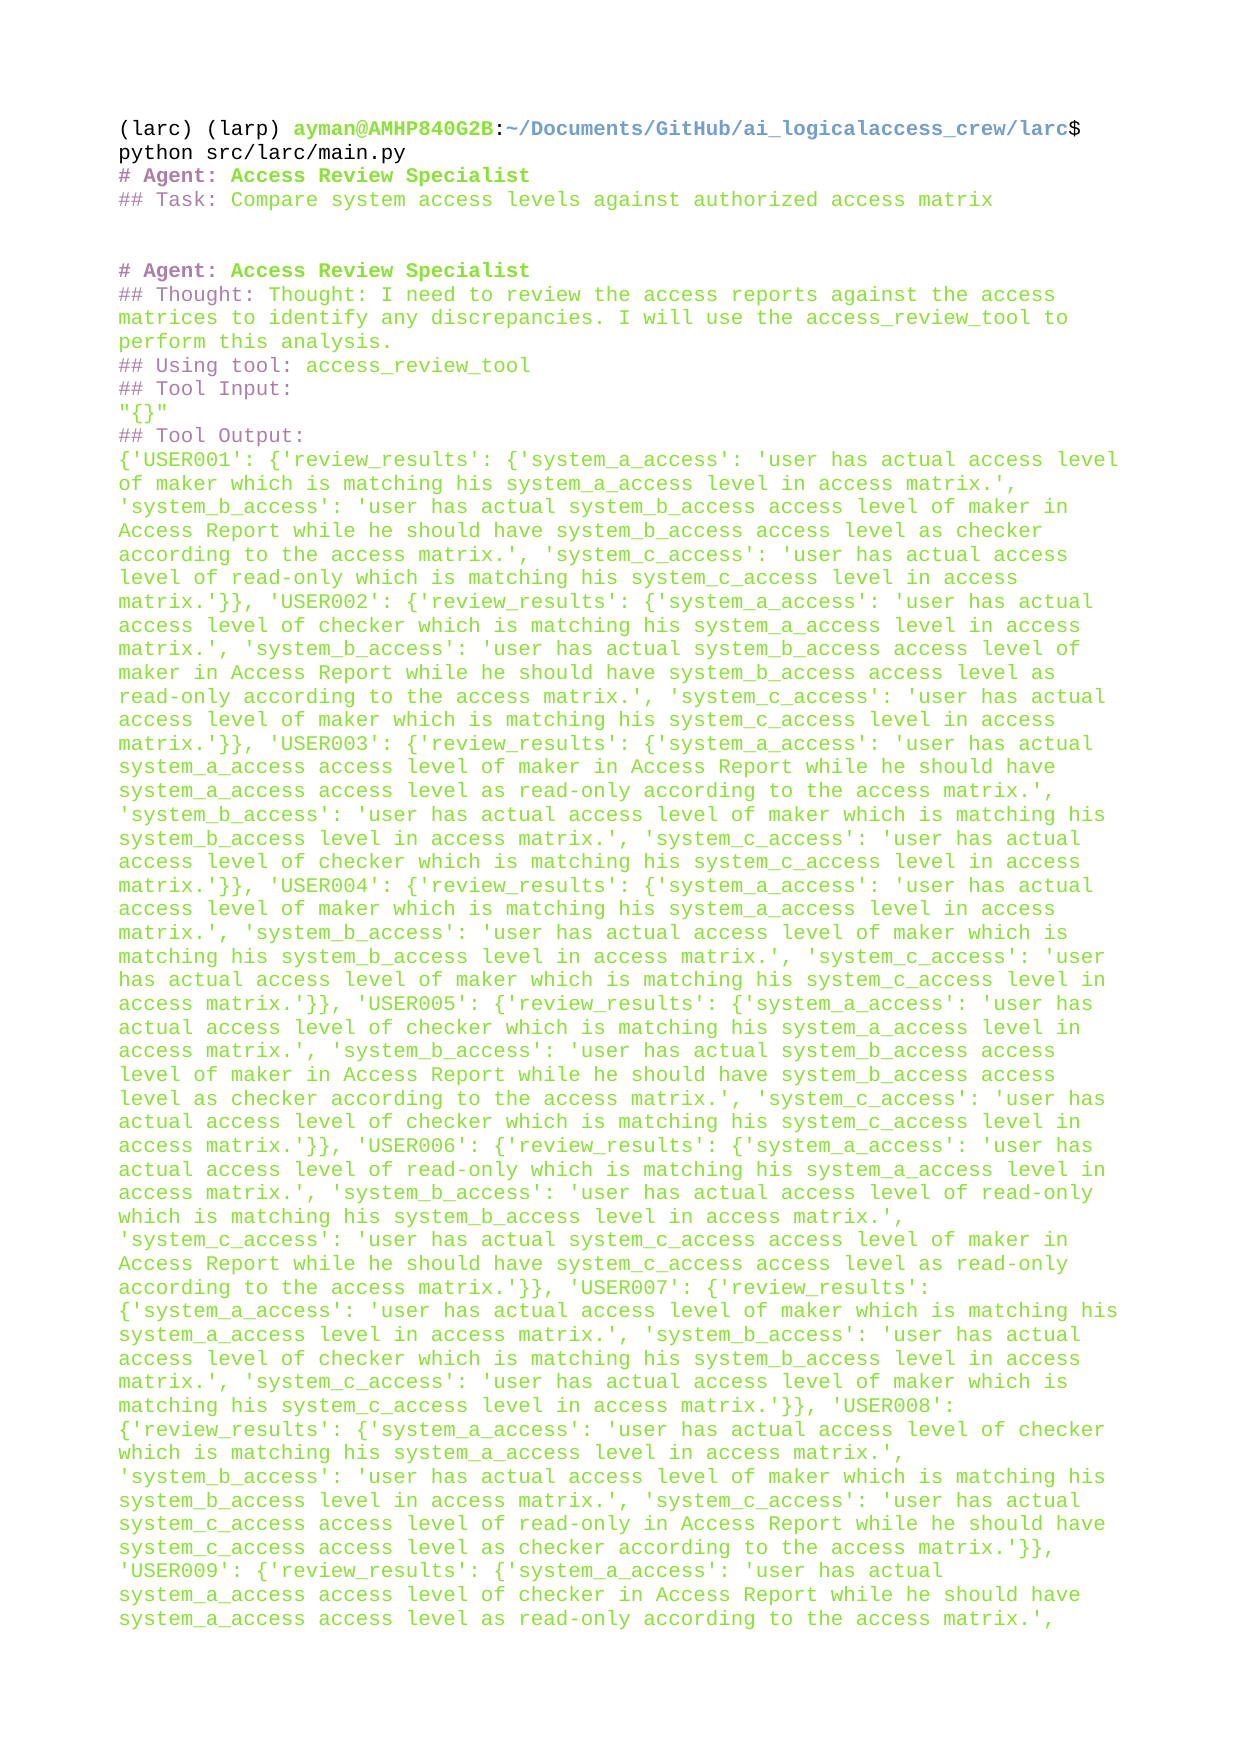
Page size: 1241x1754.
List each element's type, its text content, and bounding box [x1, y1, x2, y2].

text # Agent: Access Review Specialist [118, 165, 1122, 189]
text "{}" [118, 402, 1122, 426]
text ## Tool Input: [118, 378, 1122, 402]
text # Agent: Access Review Specialist [118, 260, 1122, 284]
text ## Task: Compare system access levels against authorized access matrix [118, 189, 1122, 213]
text (larc) (larp) ayman@AMHP840G2B:~/Documents/GitHub/ai_logicalaccess_crew/larc$ python src/larc/main.py [118, 118, 1122, 165]
text ## Thought: Thought: I need to review the access reports against the access matrices to identify any discrepancies. I will use the access_review_tool to perform this analysis. [118, 284, 1122, 354]
text ## Tool Output: [118, 426, 1122, 449]
text {'USER001': {'review_results': {'system_a_access': 'user has actual access level of maker which is matching his system_a_access level in access matrix.', 'system_b_access': 'user has actual system_b_access access level of maker in Access Report while he should have system_b_access access level as checker according to the access matrix.', 'system_c_access': 'user has actual access level of read-only which is matching his system_c_access level in access matrix.'}}, 'USER002': {'review_results': {'system_a_access': 'user has actual access level of checker which is matching his system_a_access level in access matrix.', 'system_b_access': 'user has actual system_b_access access level of maker in Access Report while he should have system_b_access access level as read-only according to the access matrix.', 'system_c_access': 'user has actual access level of maker which is matching his system_c_access level in access matrix.'}}, 'USER003': {'review_results': {'system_a_access': 'user has actual system_a_access access level of maker in Access Report while he should have system_a_access access level as read-only according to the access matrix.', 'system_b_access': 'user has actual access level of maker which is matching his system_b_access level in access matrix.', 'system_c_access': 'user has actual access level of checker which is matching his system_c_access level in access matrix.'}}, 'USER004': {'review_results': {'system_a_access': 'user has actual access level of maker which is matching his system_a_access level in access matrix.', 'system_b_access': 'user has actual access level of maker which is matching his system_b_access level in access matrix.', 'system_c_access': 'user has actual access level of maker which is matching his system_c_access level in access matrix.'}}, 'USER005': {'review_results': {'system_a_access': 'user has actual access level of checker which is matching his system_a_access level in access matrix.', 'system_b_access': 'user has actual system_b_access access level of maker in Access Report while he should have system_b_access access level as checker according to the access matrix.', 'system_c_access': 'user has actual access level of checker which is matching his system_c_access level in access matrix.'}}, 'USER006': {'review_results': {'system_a_access': 'user has actual access level of read-only which is matching his system_a_access level in access matrix.', 'system_b_access': 'user has actual access level of read-only which is matching his system_b_access level in access matrix.', 'system_c_access': 'user has actual system_c_access access level of maker in Access Report while he should have system_c_access access level as read-only according to the access matrix.'}}, 'USER007': {'review_results': {'system_a_access': 'user has actual access level of maker which is matching his system_a_access level in access matrix.', 'system_b_access': 'user has actual access level of checker which is matching his system_b_access level in access matrix.', 'system_c_access': 'user has actual access level of maker which is matching his system_c_access level in access matrix.'}}, 'USER008': {'review_results': {'system_a_access': 'user has actual access level of checker which is matching his system_a_access level in access matrix.', 'system_b_access': 'user has actual access level of maker which is matching his system_b_access level in access matrix.', 'system_c_access': 'user has actual system_c_access access level of read-only in Access Report while he should have system_c_access access level as checker according to the access matrix.'}}, 'USER009': {'review_results': {'system_a_access': 'user has actual system_a_access access level of checker in Access Report while he should have system_a_access access level as read-only according to the access matrix.', [118, 449, 1122, 1631]
text ## Using tool: access_review_tool [118, 354, 1122, 378]
